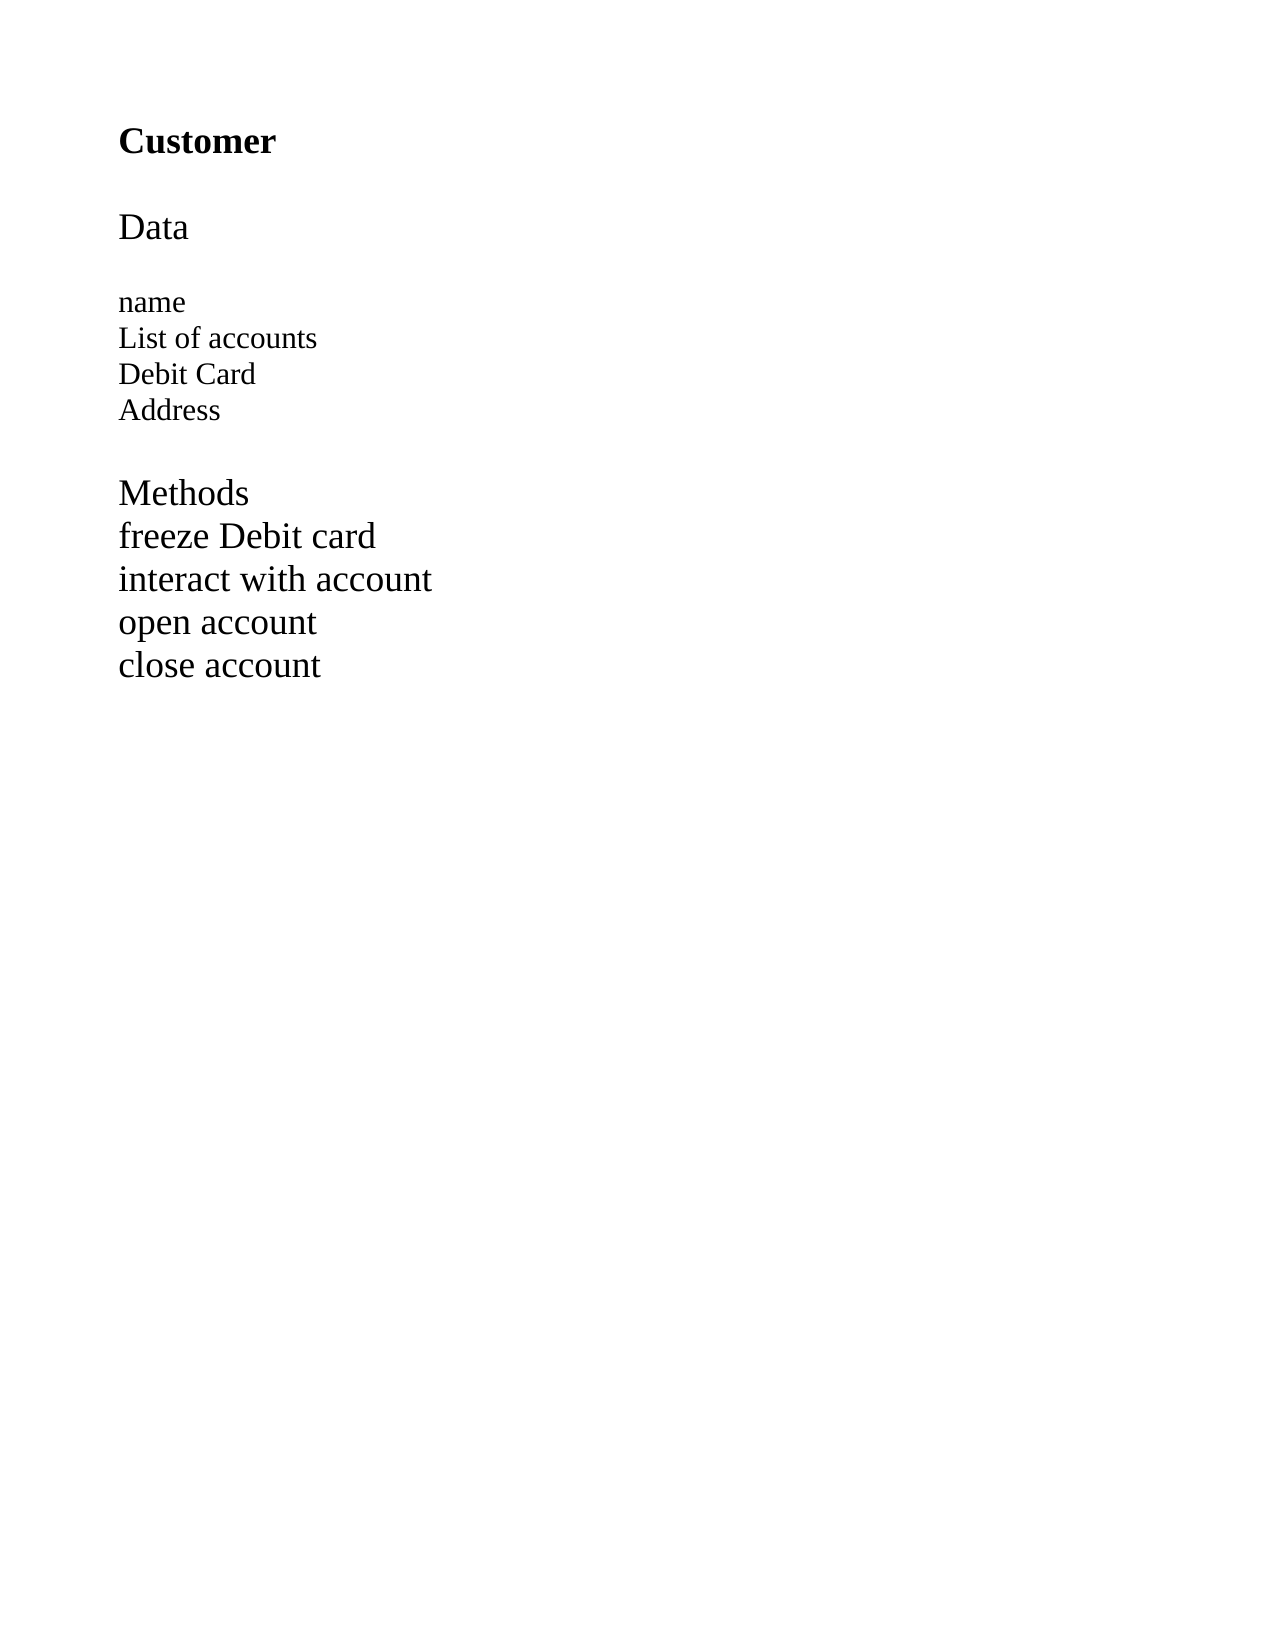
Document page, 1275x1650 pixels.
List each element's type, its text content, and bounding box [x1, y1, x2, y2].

text Data [118, 204, 1157, 247]
text Address [118, 391, 1157, 427]
text List of accounts [118, 319, 1157, 355]
text Customer [118, 118, 1157, 161]
text open account [118, 600, 1157, 643]
text Debit Card [118, 355, 1157, 391]
text freeze Debit card [118, 513, 1157, 557]
text close account [118, 643, 1157, 686]
text name [118, 283, 1157, 319]
text interact with account [118, 557, 1157, 600]
text Methods [118, 470, 1157, 513]
